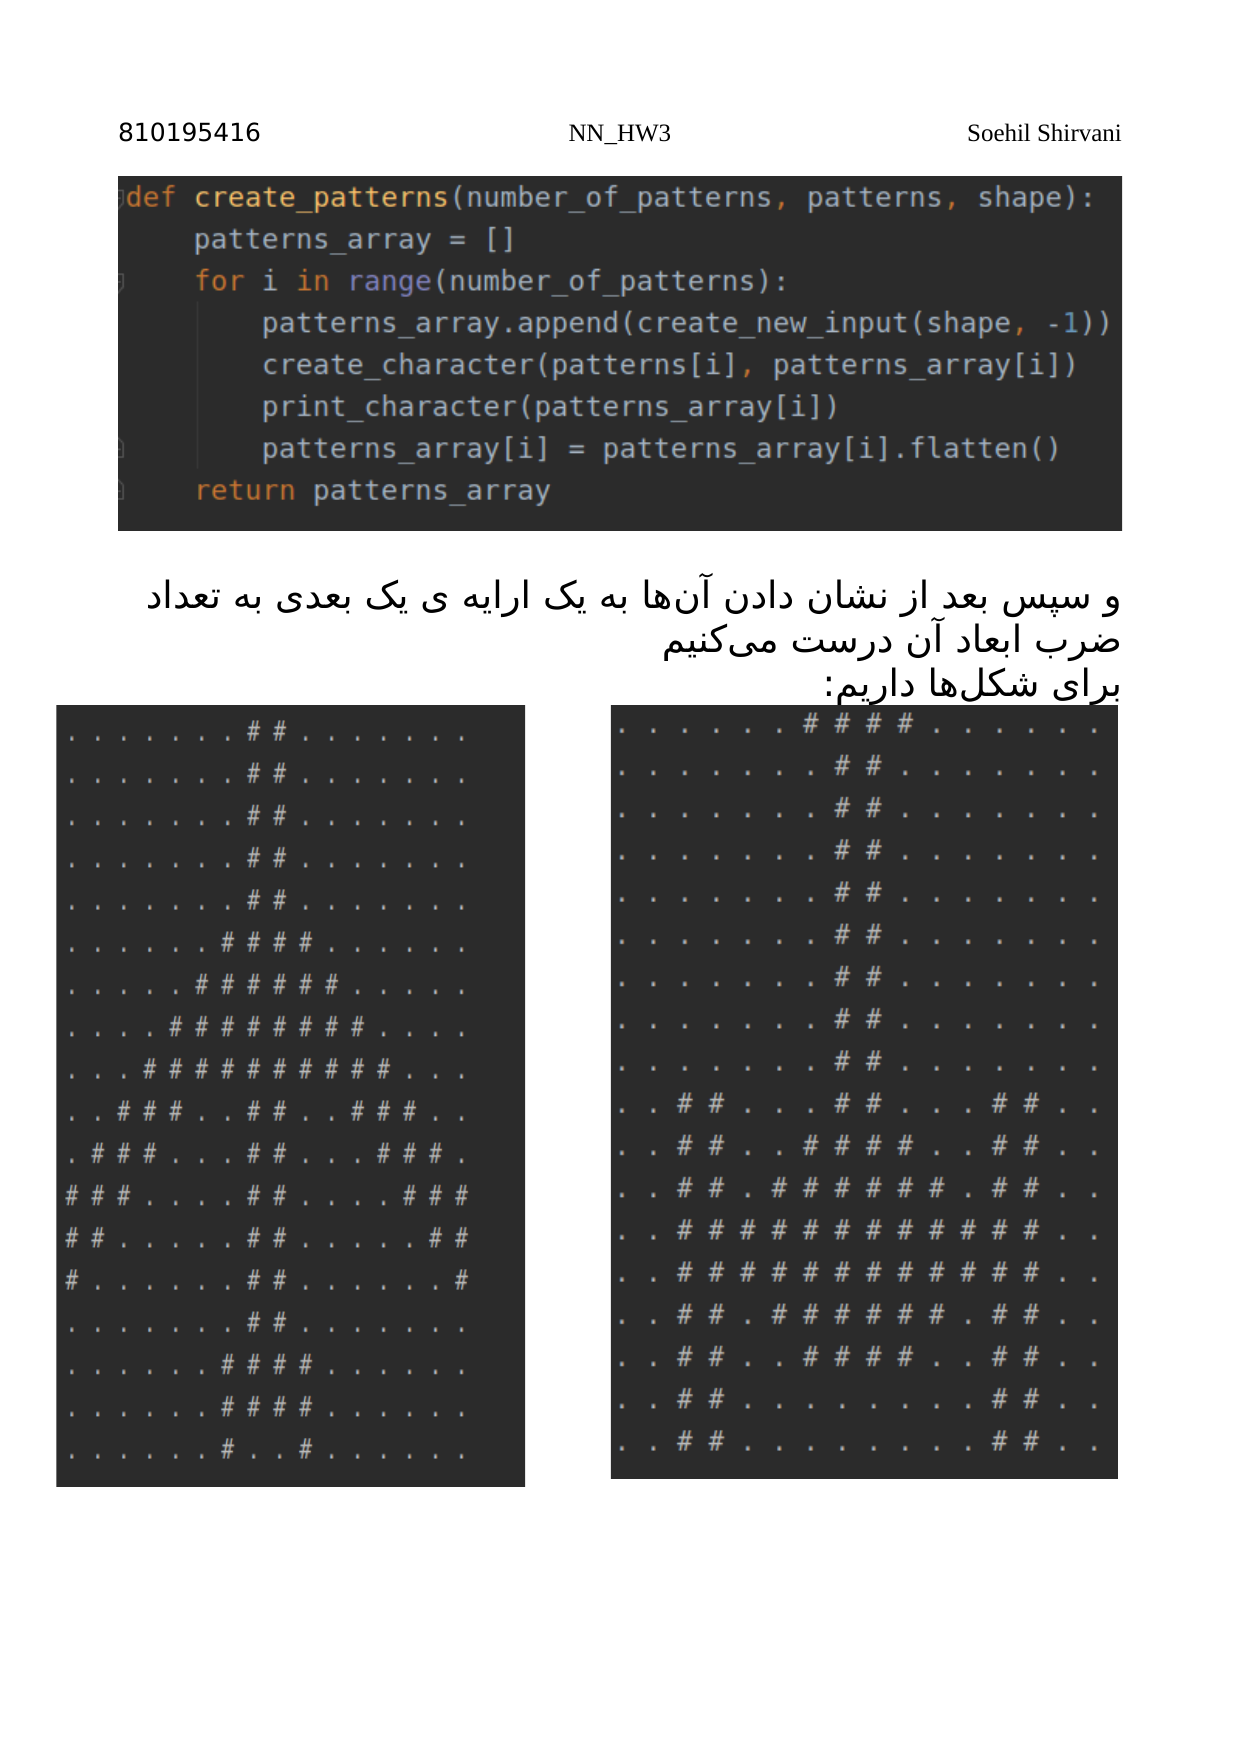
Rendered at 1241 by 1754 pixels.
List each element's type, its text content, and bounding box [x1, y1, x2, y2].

picture [610, 705, 1118, 1479]
picture [56, 705, 525, 1487]
text و سپس بعد از نشان دادن آن‌ها به یک ارایه ی یک بعدی به تعداد ضرب ابعاد آن درست می‌کنیم [118, 574, 1122, 661]
picture [118, 176, 1123, 531]
text برای شکل‌ها داریم: [118, 661, 1122, 705]
